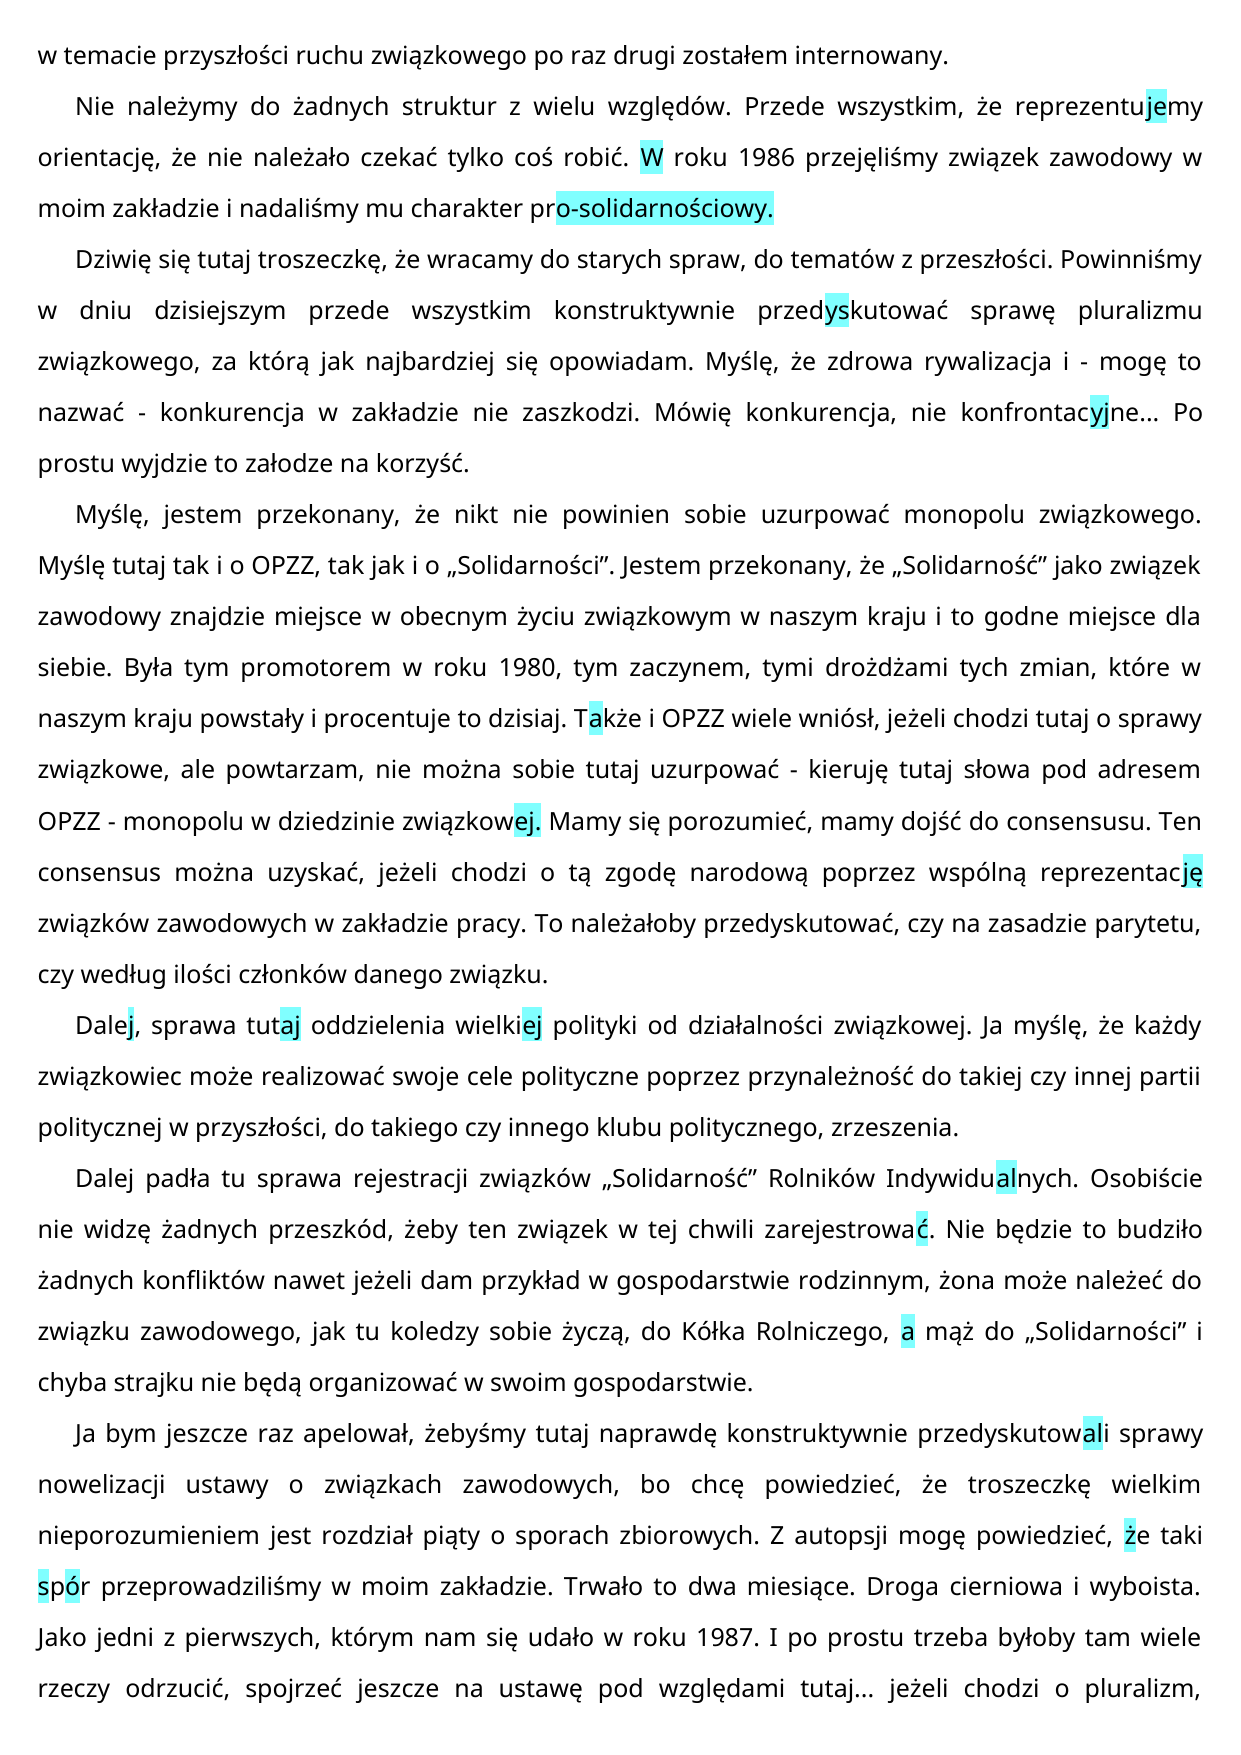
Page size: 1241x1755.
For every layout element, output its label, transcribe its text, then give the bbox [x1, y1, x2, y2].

text Nie należymy do żadnych struktur z wielu względów. Przede wszystkim, że reprezentujemy orientację, że nie należało czekać tylko coś robić. W roku 1986 przejęliśmy związek zawodowy w moim zakładzie i nadaliśmy mu charakter pro-solidarnościowy. [37, 88, 1203, 225]
text Myślę, jestem przekonany, że nikt nie powinien sobie uzurpować monopolu związkowego. Myślę tutaj tak i o OPZZ, tak jak i o „Solidarności”. Jestem przekonany, że „Solidarność” jako związek zawodowy znajdzie miejsce w obecnym życiu związkowym w naszym kraju i to godne miejsce dla siebie. Była tym promotorem w roku 1980, tym zaczynem, tymi drożdżami tych zmian, które w naszym kraju powstały i procentuje to dzisiaj. Także i OPZZ wiele wniósł, jeżeli chodzi tutaj o sprawy związkowe, ale powtarzam, nie można sobie tutaj uzurpować - kieruję tutaj słowa pod adresem OPZZ - monopolu w dziedzinie związkowej. Mamy się porozumieć, mamy dojść do consensusu. Ten consensus można uzyskać, jeżeli chodzi o tą zgodę narodową poprzez wspólną reprezentację związków zawodowych w zakładzie pracy. To należałoby przedyskutować, czy na zasadzie parytetu, czy według ilości członków danego związku. [37, 497, 1203, 990]
text Dziwię się tutaj troszeczkę, że wracamy do starych spraw, do tematów z przeszłości. Powinniśmy w dniu dzisiejszym przede wszystkim konstruktywnie przedyskutować sprawę pluralizmu związkowego, za którą jak najbardziej się opowiadam. Myślę, że zdrowa rywalizacja i - mogę to nazwać - konkurencja w zakładzie nie zaszkodzi. Mówię konkurencja, nie konfrontacyjne... Po prostu wyjdzie to załodze na korzyść. [37, 242, 1203, 480]
text Dalej, sprawa tutaj oddzielenia wielkiej polityki od działalności związkowej. Ja myślę, że każdy związkowiec może realizować swoje cele polityczne poprzez przynależność do takiej czy innej partii politycznej w przyszłości, do takiego czy innego klubu politycznego, zrzeszenia. [37, 1007, 1203, 1143]
text Dalej padła tu sprawa rejestracji związków „Solidarność” Rolników Indywidualnych. Osobiście nie widzę żadnych przeszkód, żeby ten związek w tej chwili zarejestrować. Nie będzie to budziło żadnych konfliktów nawet jeżeli dam przykład w gospodarstwie rodzinnym, żona może należeć do związku zawodowego, jak tu koledzy sobie życzą, do Kółka Rolniczego, a mąż do „Solidarności” i chyba strajku nie będą organizować w swoim gospodarstwie. [37, 1160, 1203, 1399]
text w temacie przyszłości ruchu związkowego po raz drugi zostałem internowany. [37, 37, 1203, 72]
text Ja bym jeszcze raz apelował, żebyśmy tutaj naprawdę konstruktywnie przedyskutowali sprawy nowelizacji ustawy o związkach zawodowych, bo chcę powiedzieć, że troszeczkę wielkim nieporozumieniem jest rozdział piąty o sporach zbiorowych. Z autopsji mogę powiedzieć, że taki spór przeprowadziliśmy w moim zakładzie. Trwało to dwa miesiące. Droga cierniowa i wyboista. Jako jedni z pierwszych, którym nam się udało w roku 1987. I po prostu trzeba byłoby tam wiele rzeczy odrzucić, spojrzeć jeszcze na ustawę pod względami tutaj... jeżeli chodzi o pluralizm, [37, 1416, 1203, 1705]
